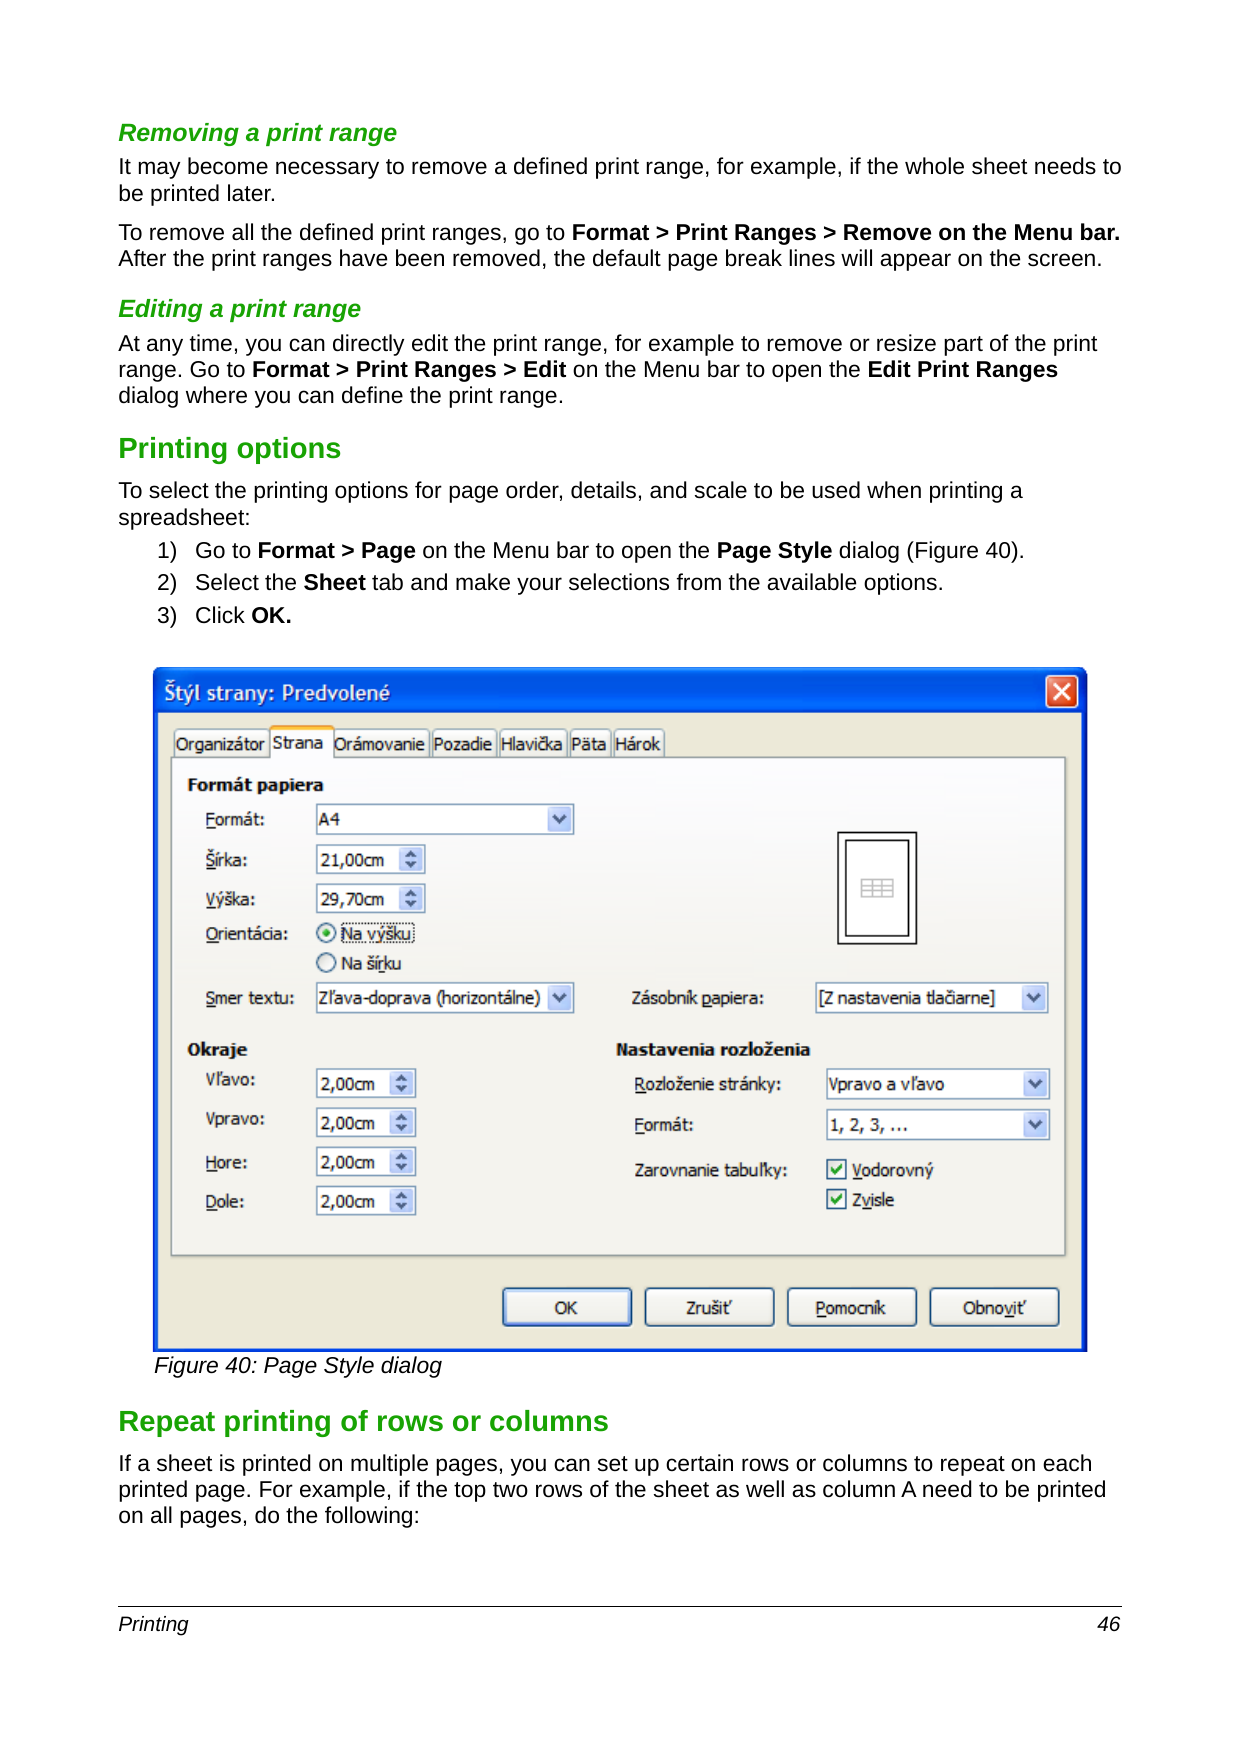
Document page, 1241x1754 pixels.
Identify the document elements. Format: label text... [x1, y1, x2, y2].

list Go to Format > Page on the Menu bar to open the Page Style dialog (Figure 40). [177, 537, 1122, 563]
list Click OK. [177, 602, 1122, 628]
text At any time, you can directly edit the print range, for example to remove or resize part of the print range. Go to Format > Print Ranges > Edit on the Menu bar to open the Edit Print Ranges dialog where you can define the print range. [118, 329, 1122, 408]
picture [152, 667, 1088, 1352]
text To remove all the defined print ranges, go to Format > Print Ranges > Remove on the Menu bar. After the print ranges have been removed, the default page break lines will appear on the screen. [118, 218, 1122, 271]
text Figure 40: Page Style dialog [154, 1352, 1086, 1378]
text It may become necessary to remove a defined print range, for example, if the whole sheet needs to be printed later. [118, 153, 1122, 206]
subtitle Editing a print range [118, 294, 1122, 323]
subtitle Printing options [118, 432, 1122, 465]
list To select the printing options for page order, details, and scale to be used when printing a spreadsheet: [118, 477, 1122, 530]
text If a sheet is printed on multiple pages, you can set up certain rows or columns to repeat on each printed page. For example, if the top two rows of the sheet as well as column A need to be printed on all pages, do the following: [118, 1450, 1122, 1529]
subtitle Repeat printing of rows or columns [118, 1404, 1122, 1437]
subtitle Removing a print range [118, 118, 1122, 147]
list Select the Sheet tab and make your selections from the available options. [177, 569, 1122, 596]
